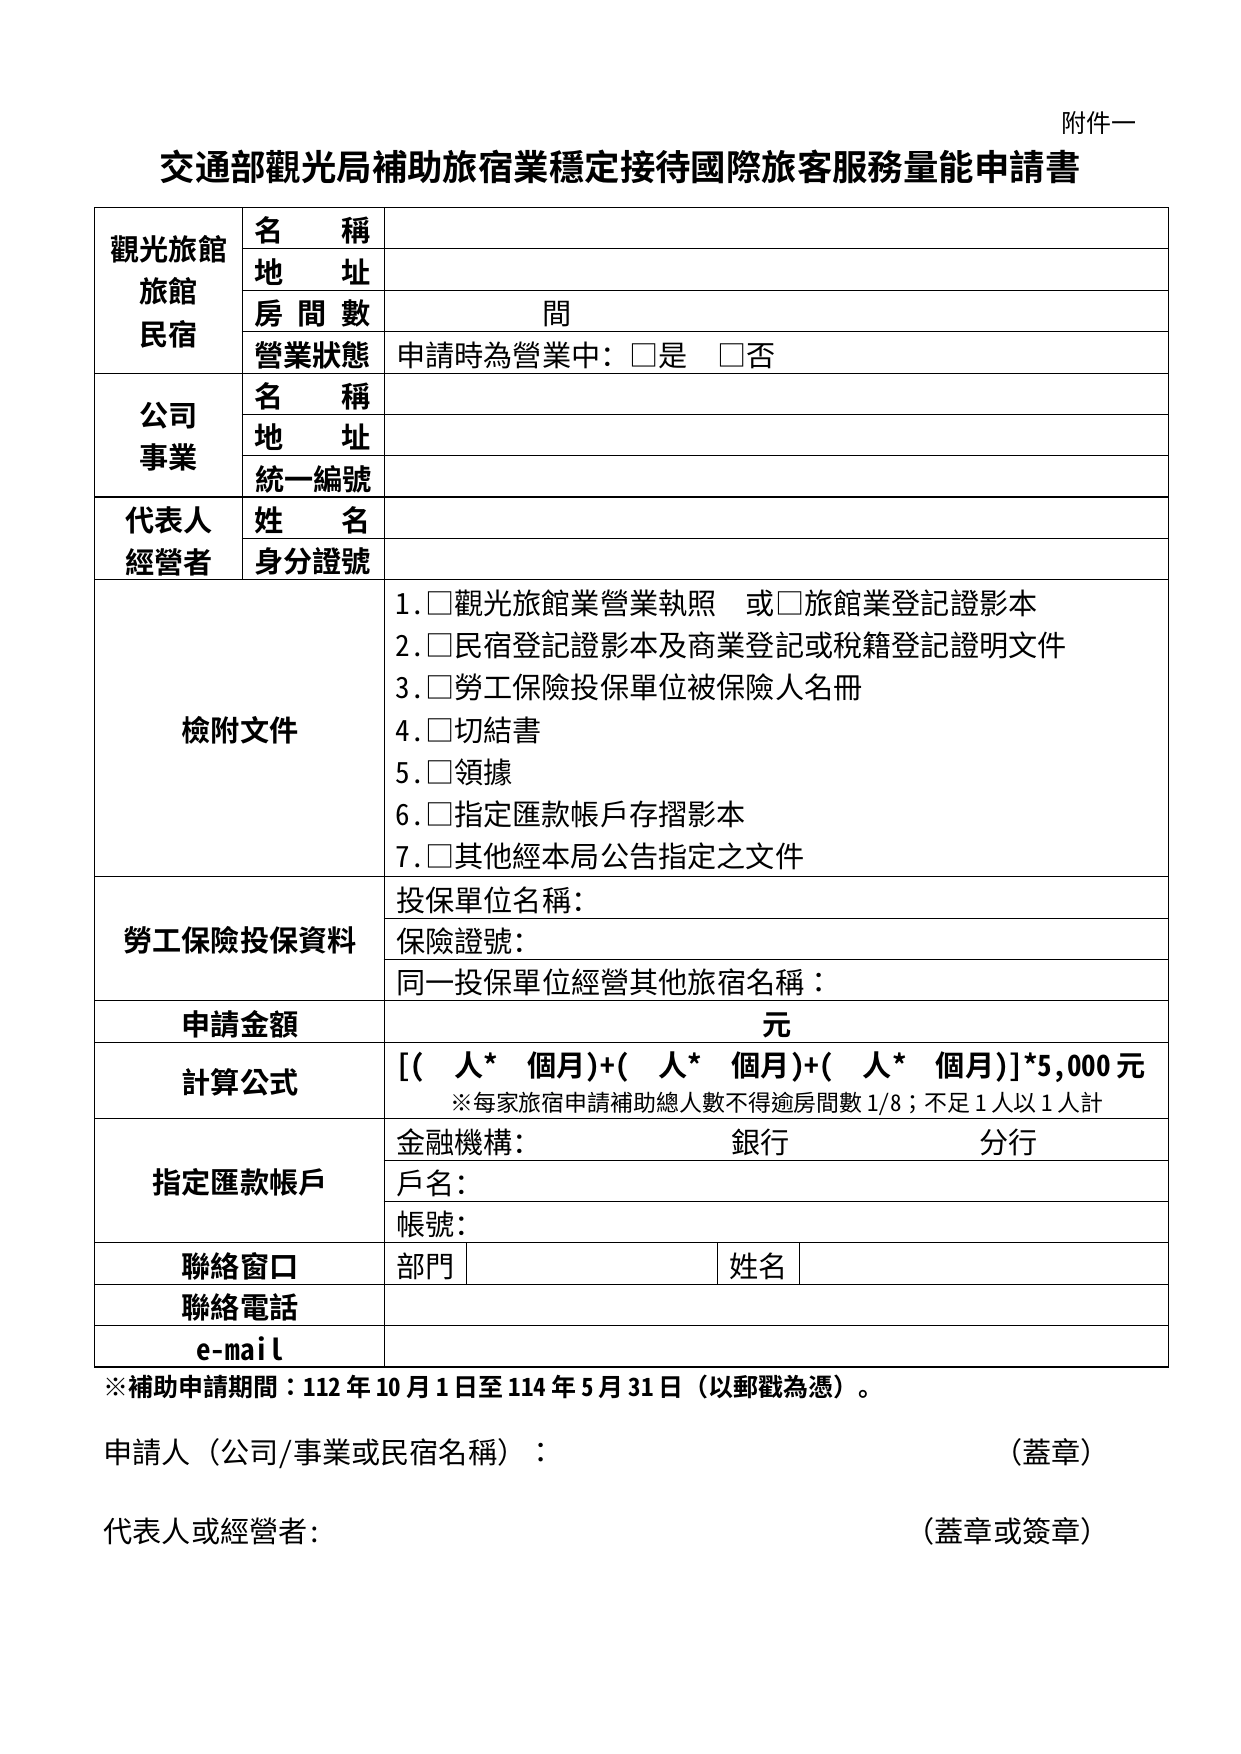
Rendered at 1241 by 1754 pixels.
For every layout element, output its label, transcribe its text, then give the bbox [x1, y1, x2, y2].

table_cell □觀光旅館業營業執照 或□旅館業登記證影本 □民宿登記證影本及商業登記或稅籍登記證明文件 □勞工保險投保單位被保險人名冊 □切結書 □領據 □指定匯款帳戶存摺影本 □其他經本局公告指定之文件 [385, 580, 1168, 876]
text 代表人或經營者: （蓋章或簽章） [103, 1509, 1136, 1551]
table_cell [385, 456, 1168, 496]
table_cell 名 稱 [243, 374, 384, 414]
table_cell 保險證號： [385, 919, 1168, 959]
text 附件一 [103, 103, 1136, 139]
table_cell 同一投保單位經營其他旅宿名稱： [385, 960, 1168, 1000]
table_cell 姓 名 [243, 498, 384, 538]
table_cell 統一編號 [243, 456, 384, 496]
table_cell 戶名： [385, 1161, 1168, 1201]
table_cell [385, 374, 1168, 414]
table_cell 營業狀態 [243, 332, 384, 372]
table_cell 計算公式 [95, 1043, 384, 1118]
table_cell [385, 249, 1168, 290]
table_cell 地 址 [243, 415, 384, 455]
text 申請人（公司/事業或民宿名稱）： （蓋章） [103, 1430, 1136, 1472]
table_cell 間 [385, 291, 1168, 331]
table_cell [385, 498, 1168, 538]
table_cell 地 址 [243, 249, 384, 290]
table_header 名 稱 [243, 208, 384, 248]
table_cell [467, 1243, 717, 1284]
table_cell 身分證號 [243, 539, 384, 579]
table_cell 聯絡電話 [95, 1285, 384, 1325]
table_cell [800, 1243, 1168, 1284]
table_cell 申請時為營業中：□是 □否 [385, 332, 1168, 372]
table_cell 姓名 [718, 1243, 799, 1284]
table_cell 勞工保險投保資料 [95, 877, 384, 1000]
table_cell 申請金額 [95, 1001, 384, 1042]
table_cell 部門 [385, 1243, 466, 1284]
table_header 觀光旅館 旅館 民宿 [95, 208, 242, 372]
table_cell e-mail [95, 1326, 384, 1366]
table_cell 房 間 數 [243, 291, 384, 331]
table_cell 元 [385, 1001, 1168, 1042]
table_cell 聯絡窗口 [95, 1243, 384, 1284]
table_cell 投保單位名稱： [385, 877, 1168, 918]
table_cell [385, 415, 1168, 455]
table_cell [385, 539, 1168, 579]
table_cell [( 人* 個月)+( 人* 個月)+( 人* 個月)]*5,000元 ※每家旅宿申請補助總人數不得逾房間數1/8；不足1人以1人計 [385, 1043, 1168, 1118]
table_cell [385, 1285, 1168, 1325]
table_cell 公司 事業 [95, 374, 242, 496]
table_cell 指定匯款帳戶 [95, 1119, 384, 1242]
text 交通部觀光局補助旅宿業穩定接待國際旅客服務量能申請書 [103, 139, 1136, 191]
table_cell 代表人 經營者 [95, 498, 242, 579]
table_header [385, 208, 1168, 248]
table_cell 檢附文件 [95, 580, 384, 876]
table_cell 帳號： [385, 1202, 1168, 1242]
table_cell [385, 1326, 1168, 1366]
table_cell 金融機構： 銀行 分行 [385, 1119, 1168, 1159]
text ※補助申請期間：112年10月1日至114年5月31日（以郵戳為憑）。 [103, 1368, 1136, 1404]
